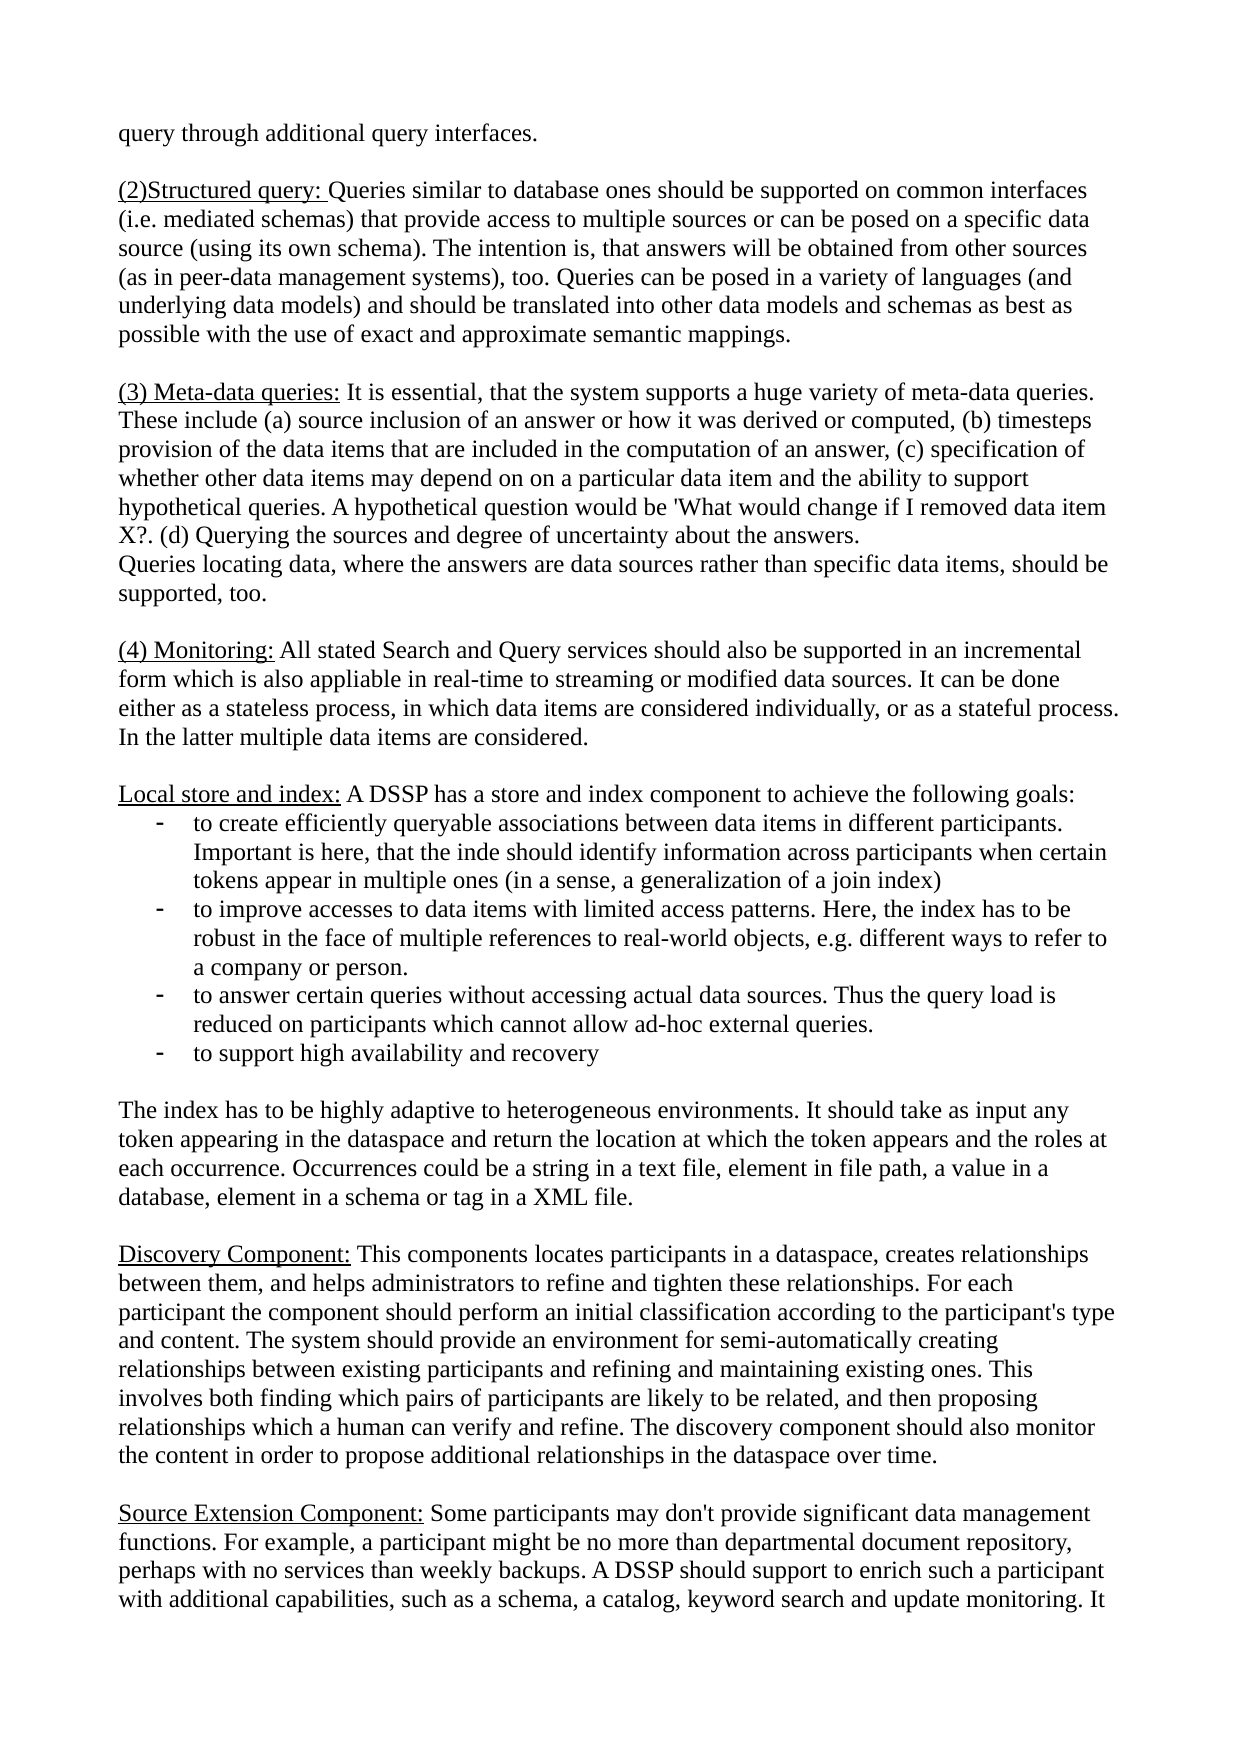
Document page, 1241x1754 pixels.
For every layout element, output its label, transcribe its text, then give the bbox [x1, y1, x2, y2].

list to answer certain queries without accessing actual data sources. Thus the query load is reduced on participants which cannot allow ad-hoc external queries. [156, 981, 1122, 1038]
text Source Extension Component: Some participants may don't provide significant data management functions. For example, a participant might be no more than departmental document repository, perhaps with no services than weekly backups. A DSSP should support to enrich such a participant with additional capabilities, such as a schema, a catalog, keyword search and update monitoring. It [118, 1498, 1122, 1613]
list to support high availability and recovery [156, 1038, 1122, 1067]
text (3) Meta-data queries: It is essential, that the system supports a huge variety of meta-data queries. These include (a) source inclusion of an answer or how it was derived or computed, (b) timesteps provision of the data items that are included in the computation of an answer, (c) specification of whether other data items may depend on on a particular data item and the ability to support hypothetical queries. A hypothetical question would be 'What would change if I removed data item X?. (d) Querying the sources and degree of uncertainty about the answers. [118, 377, 1122, 549]
list to improve accesses to data items with limited access patterns. Here, the index has to be robust in the face of multiple references to real-world objects, e.g. different ways to refer to a company or person. [156, 894, 1122, 981]
text Discovery Component: This components locates participants in a dataspace, creates relationships between them, and helps administrators to refine and tighten these relationships. For each participant the component should perform an initial classification according to the participant's type and content. The system should provide an environment for semi-automatically creating relationships between existing participants and refining and maintaining existing ones. This involves both finding which pairs of participants are likely to be related, and then proposing relationships which a human can verify and refine. The discovery component should also monitor the content in order to propose additional relationships in the dataspace over time. [118, 1239, 1122, 1469]
text query through additional query interfaces. [118, 118, 1122, 147]
text (2)Structured query: Queries similar to database ones should be supported on common interfaces (i.e. mediated schemas) that provide access to multiple sources or can be posed on a specific data source (using its own schema). The intention is, that answers will be obtained from other sources (as in peer-data management systems), too. Queries can be posed in a variety of languages (and underlying data models) and should be translated into other data models and schemas as best as possible with the use of exact and approximate semantic mappings. [118, 176, 1122, 348]
text The index has to be highly adaptive to heterogeneous environments. It should take as input any token appearing in the dataspace and return the location at which the token appears and the roles at each occurrence. Occurrences could be a string in a text file, element in file path, a value in a database, element in a schema or tag in a XML file. [118, 1096, 1122, 1211]
text Local store and index: A DSSP has a store and index component to achieve the following goals: [118, 779, 1122, 808]
text Queries locating data, where the answers are data sources rather than specific data items, should be supported, too. [118, 549, 1122, 607]
list to create efficiently queryable associations between data items in different participants. Important is here, that the inde should identify information across participants when certain tokens appear in multiple ones (in a sense, a generalization of a join index) [156, 808, 1122, 894]
text (4) Monitoring: All stated Search and Query services should also be supported in an incremental form which is also appliable in real-time to streaming or modified data sources. It can be done either as a stateless process, in which data items are considered individually, or as a stateful process. In the latter multiple data items are considered. [118, 636, 1122, 751]
